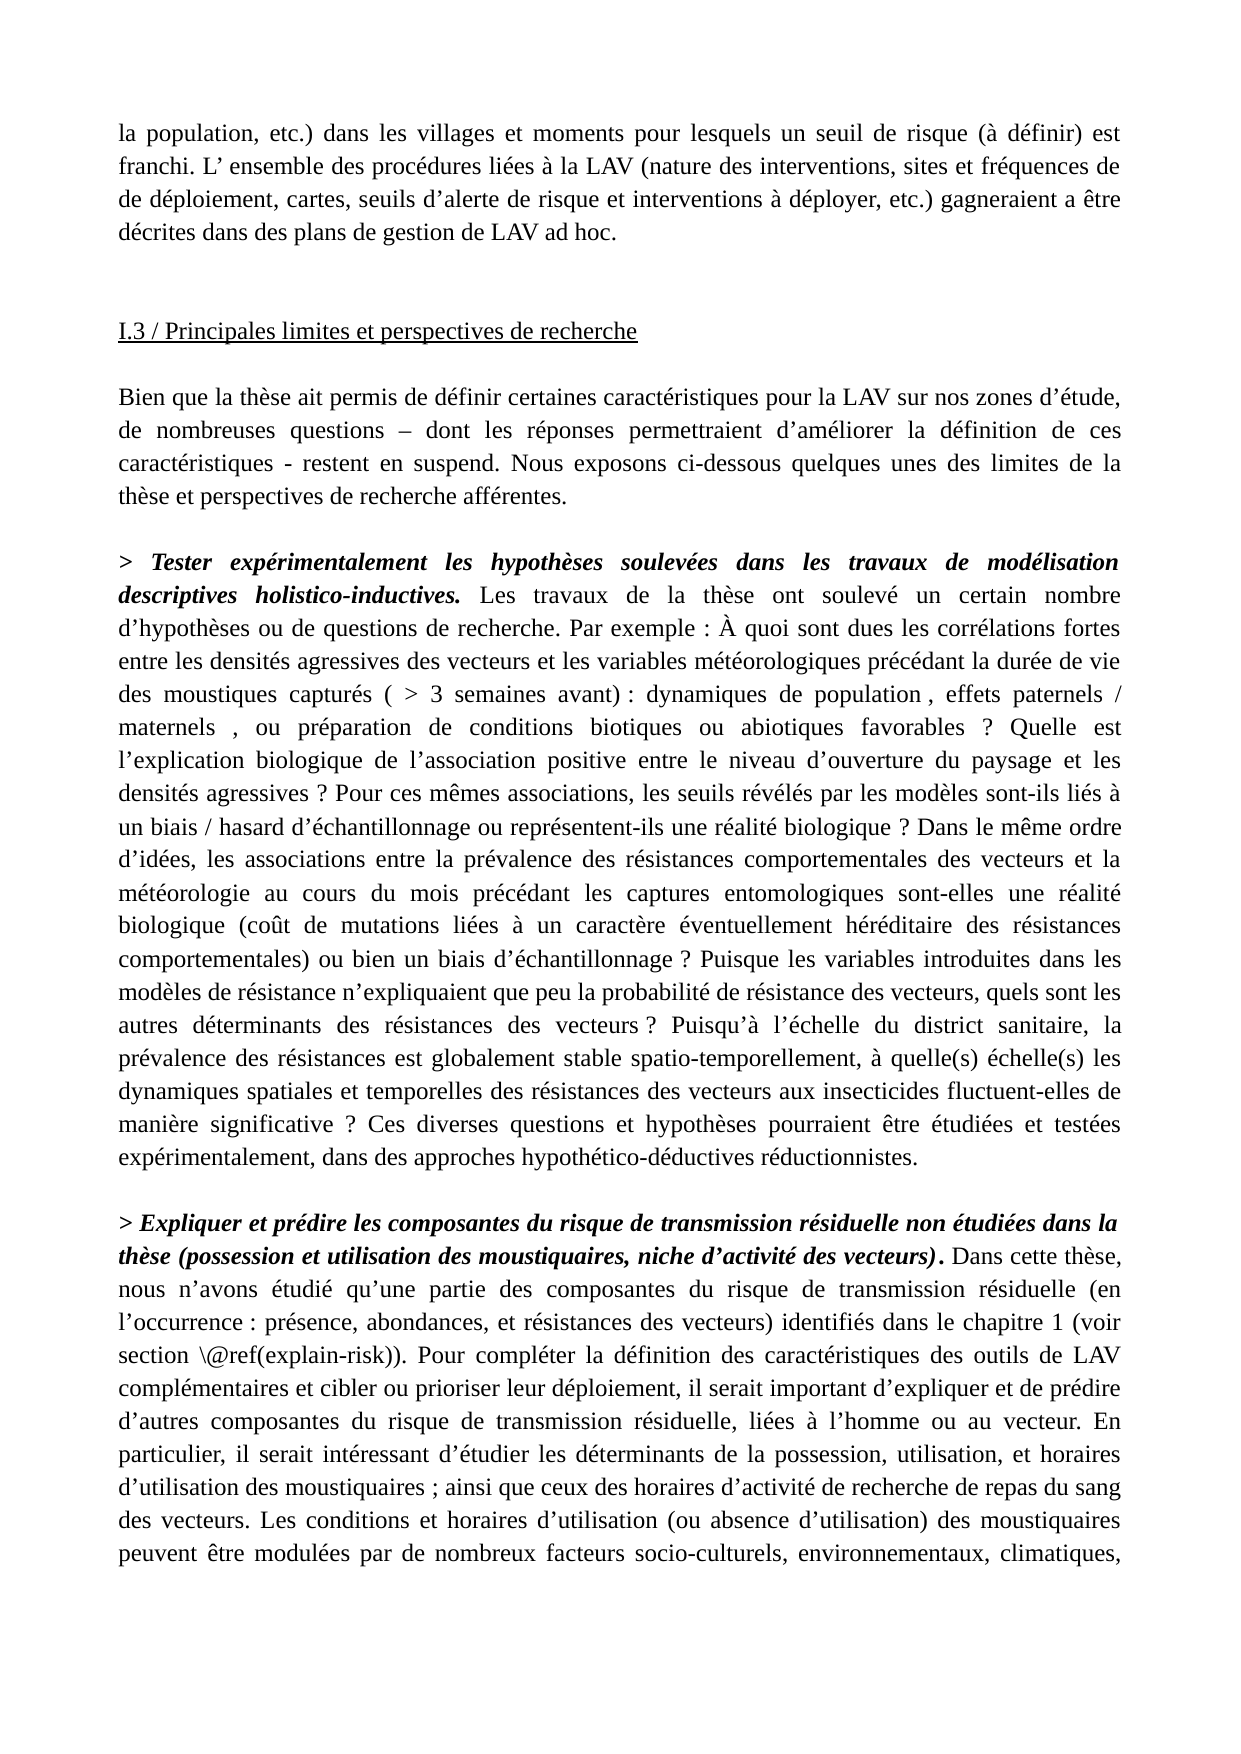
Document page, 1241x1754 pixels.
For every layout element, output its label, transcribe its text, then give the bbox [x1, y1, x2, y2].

text la population, etc.) dans les villages et moments pour lesquels un seuil de risque (à définir) est franchi. L’ ensemble des procédures liées à la LAV (nature des interventions, sites et fréquences de de déploiement, cartes, seuils d’alerte de risque et interventions à déployer, etc.) gagneraient a être décrites dans des plans de gestion de LAV ad hoc. [118, 118, 1122, 246]
text > Expliquer et prédire les composantes du risque de transmission résiduelle non étudiées dans la thèse (possession et utilisation des moustiquaires, niche d’activité des vecteurs). Dans cette thèse, nous n’avons étudié qu’une partie des composantes du risque de transmission résiduelle (en l’occurrence : présence, abondances, et résistances des vecteurs) identifiés dans le chapitre 1 (voir section \@ref(explain-risk)). Pour compléter la définition des caractéristiques des outils de LAV complémentaires et cibler ou prioriser leur déploiement, il serait important d’expliquer et de prédire d’autres composantes du risque de transmission résiduelle, liées à l’homme ou au vecteur. En particulier, il serait intéressant d’étudier les déterminants de la possession, utilisation, et horaires d’utilisation des moustiquaires ; ainsi que ceux des horaires d’activité de recherche de repas du sang des vecteurs. Les conditions et horaires d’utilisation (ou absence d’utilisation) des moustiquaires peuvent être modulées par de nombreux facteurs socio-culturels, environnementaux, climatiques, [118, 1208, 1122, 1567]
text I.3 / Principales limites et perspectives de recherche [118, 316, 1122, 345]
text Bien que la thèse ait permis de définir certaines caractéristiques pour la LAV sur nos zones d’étude, de nombreuses questions – dont les réponses permettraient d’améliorer la définition de ces caractéristiques - restent en suspend. Nous exposons ci-dessous quelques unes des limites de la thèse et perspectives de recherche afférentes. [118, 382, 1122, 510]
text > Tester expérimentalement les hypothèses soulevées dans les travaux de modélisation descriptives holistico-inductives. Les travaux de la thèse ont soulevé un certain nombre d’hypothèses ou de questions de recherche. Par exemple : À quoi sont dues les corrélations fortes entre les densités agressives des vecteurs et les variables météorologiques précédant la durée de vie des moustiques capturés ( > 3 semaines avant) : dynamiques de population , effets paternels / maternels , ou préparation de conditions biotiques ou abiotiques favorables ? Quelle est l’explication biologique de l’association positive entre le niveau d’ouverture du paysage et les densités agressives ? Pour ces mêmes associations, les seuils révélés par les modèles sont-ils liés à un biais / hasard d’échantillonnage ou représentent-ils une réalité biologique ? Dans le même ordre d’idées, les associations entre la prévalence des résistances comportementales des vecteurs et la météorologie au cours du mois précédant les captures entomologiques sont-elles une réalité biologique (coût de mutations liées à un caractère éventuellement héréditaire des résistances comportementales) ou bien un biais d’échantillonnage ? Puisque les variables introduites dans les modèles de résistance n’expliquaient que peu la probabilité de résistance des vecteurs, quels sont les autres déterminants des résistances des vecteurs ? Puisqu’à l’échelle du district sanitaire, la prévalence des résistances est globalement stable spatio-temporellement, à quelle(s) échelle(s) les dynamiques spatiales et temporelles des résistances des vecteurs aux insecticides fluctuent-elles de manière significative ? Ces diverses questions et hypothèses pourraient être étudiées et testées expérimentalement, dans des approches hypothético-déductives réductionnistes. [118, 547, 1122, 1171]
